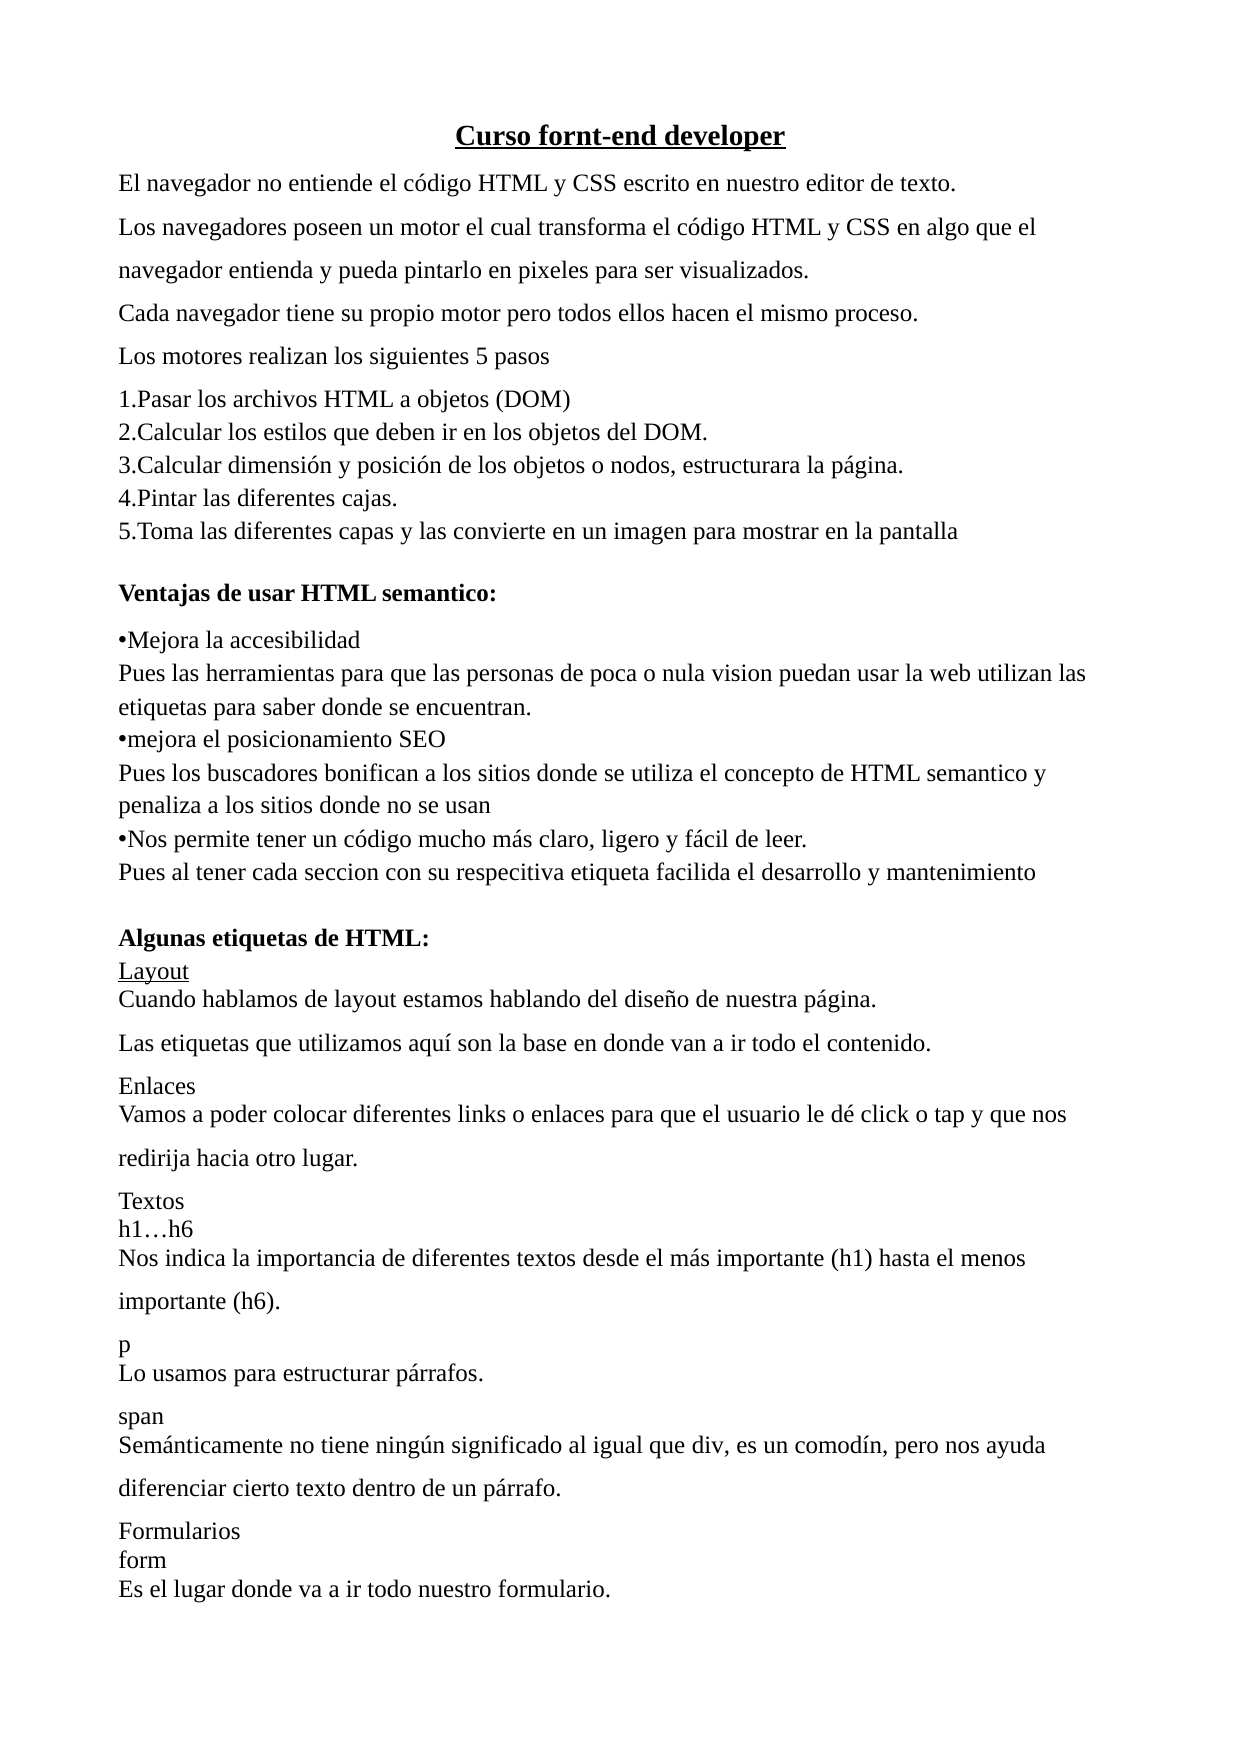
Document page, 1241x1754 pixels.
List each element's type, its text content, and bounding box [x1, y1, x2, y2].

text Semánticamente no tiene ningún significado al igual que div, es un comodín, pero nos ayuda diferenciar cierto texto dentro de un párrafo. [118, 1430, 1122, 1502]
text Nos indica la importancia de diferentes textos desde el más importante (h1) hasta el menos importante (h6). [118, 1243, 1122, 1315]
text Algunas etiquetas de HTML: [118, 923, 1122, 951]
list Toma las diferentes capas y las convierte en un imagen para mostrar en la pantalla [118, 516, 1122, 545]
list Calcular dimensión y posición de los objetos o nodos, estructurara la página. [118, 450, 1122, 479]
list Pintar las diferentes cajas. [118, 483, 1122, 512]
text Lo usamos para estructurar párrafos. [118, 1358, 1122, 1387]
list Pasar los archivos HTML a objetos (DOM) [118, 384, 1122, 413]
text Cuando hablamos de layout estamos hablando del diseño de nuestra página. [118, 984, 1122, 1013]
text Es el lugar donde va a ir todo nuestro formulario. [118, 1574, 1122, 1603]
subtitle Textos [118, 1186, 1122, 1214]
text Las etiquetas que utilizamos aquí son la base en donde van a ir todo el contenido. [118, 1028, 1122, 1056]
subtitle Formularios [118, 1516, 1122, 1545]
list Nos permite tener un código mucho más claro, ligero y fácil de leer. Pues al tener cada seccion con su respecitiva etiqueta facilida el desarrollo y mantenimiento [118, 824, 1122, 885]
text Vamos a poder colocar diferentes links o enlaces para que el usuario le dé click o tap y que nos redirija hacia otro lugar. [118, 1099, 1122, 1171]
text Curso fornt-end developer [118, 118, 1122, 152]
list mejora el posicionamiento SEO Pues los buscadores bonifican a los sitios donde se utiliza el concepto de HTML semantico y penaliza a los sitios donde no se usan [118, 724, 1122, 819]
text El navegador no entiende el código HTML y CSS escrito en nuestro editor de texto. Los navegadores poseen un motor el cual transforma el código HTML y CSS en algo que el navegador entienda y pueda pintarlo en pixeles para ser visualizados. Cada navegador tiene su propio motor pero todos ellos hacen el mismo proceso. Los motores realizan los siguientes 5 pasos [118, 168, 1122, 370]
subtitle p [118, 1329, 1122, 1358]
subtitle h1…h6 [118, 1214, 1122, 1243]
text Ventajas de usar HTML semantico: [118, 578, 1122, 607]
subtitle form [118, 1545, 1122, 1574]
subtitle Layout [118, 956, 1122, 984]
list Calcular los estilos que deben ir en los objetos del DOM. [118, 417, 1122, 446]
list Mejora la accesibilidad Pues las herramientas para que las personas de poca o nula vision puedan usar la web utilizan las etiquetas para saber donde se encuentran. [118, 626, 1122, 720]
subtitle span [118, 1401, 1122, 1430]
subtitle Enlaces [118, 1071, 1122, 1099]
